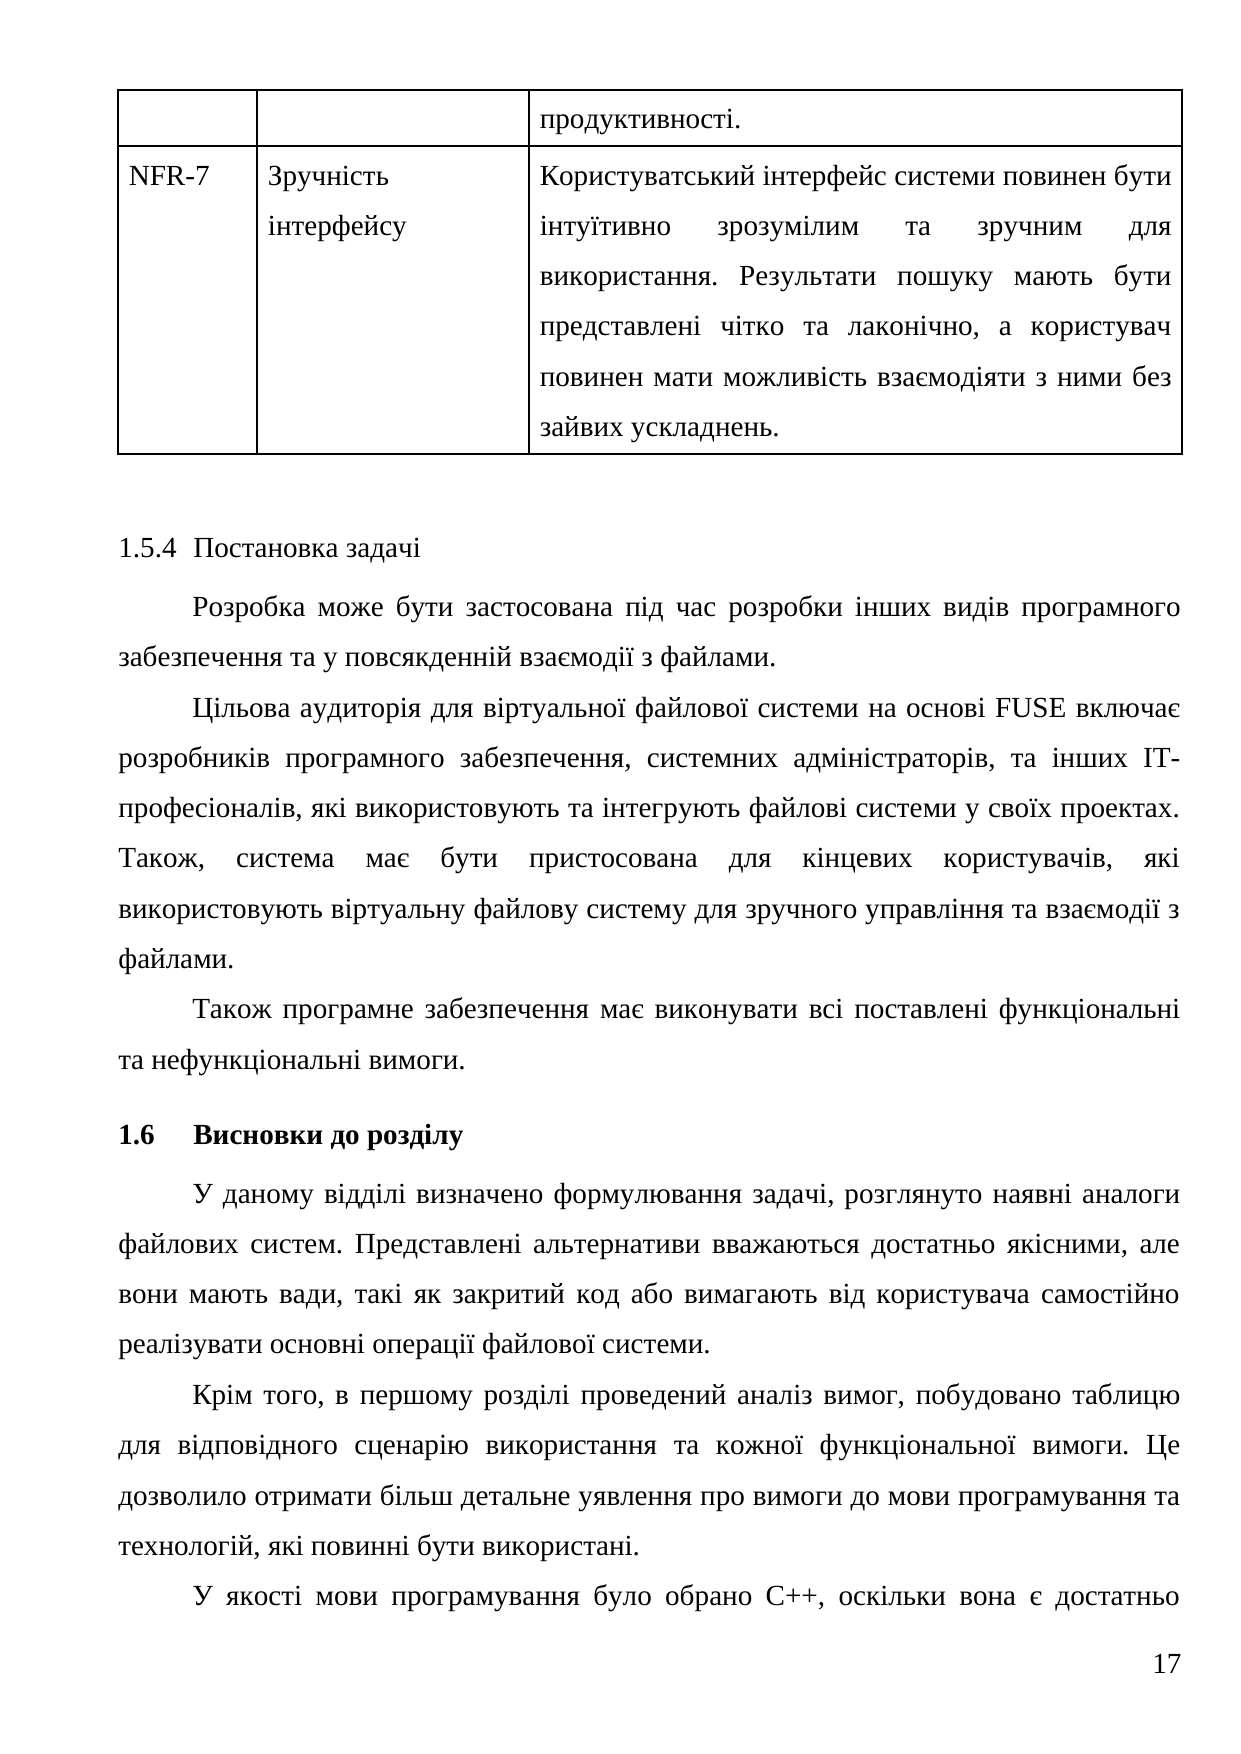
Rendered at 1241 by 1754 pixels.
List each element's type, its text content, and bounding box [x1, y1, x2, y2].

text Цільова аудиторія для віртуальної файлової системи на основі FUSE включає розробників програмного забезпечення, системних адміністраторів, та інших IT-професіоналів, які використовують та інтегрують файлові системи у своїх проектах. Також, система має бути пристосована для кінцевих користувачів, які використовують віртуальну файлову систему для зручного управління та взаємодії з файлами. [118, 690, 1181, 975]
table_cell продуктивності. [530, 91, 1181, 145]
text Також програмне забезпечення має виконувати всі поставлені функціональні та нефункціональні вимоги. [118, 992, 1181, 1075]
text Розробка може бути застосована під час розробки інших видів програмного забезпечення та у повсякденній взаємодії з файлами. [118, 589, 1181, 673]
table_cell NFR-7 [119, 147, 256, 453]
subtitle Висновки до розділу [118, 1117, 1181, 1151]
text Крім того, в першому розділі проведений аналіз вимог, побудовано таблицю для відповідного сценарію використання та кожної функціональної вимоги. Це дозволило отримати більш детальне уявлення про вимоги до мови програмування та технологій, які повинні бути використані. [118, 1377, 1181, 1561]
table_cell Зручність інтерфейсу [258, 147, 528, 453]
text У якості мови програмування було обрано C++, оскільки вона є достатньо [118, 1578, 1181, 1612]
subtitle Постановка задачі [118, 531, 1181, 564]
table_cell [258, 91, 528, 145]
table_cell Користуватський інтерфейс системи повинен бути інтуїтивно зрозумілим та зручним для використання. Результати пошуку мають бути представлені чітко та лаконічно, а користувач повинен мати можливість взаємодіяти з ними без зайвих ускладнень. [530, 147, 1181, 453]
text У даному відділі визначено формулювання задачі, розглянуто наявні аналоги файлових систем. Представлені альтернативи вважаються достатньо якісними, але вони мають вади, такі як закритий код або вимагають від користувача самостійно реалізувати основні операції файлової системи. [118, 1176, 1181, 1360]
table_cell [119, 91, 256, 145]
